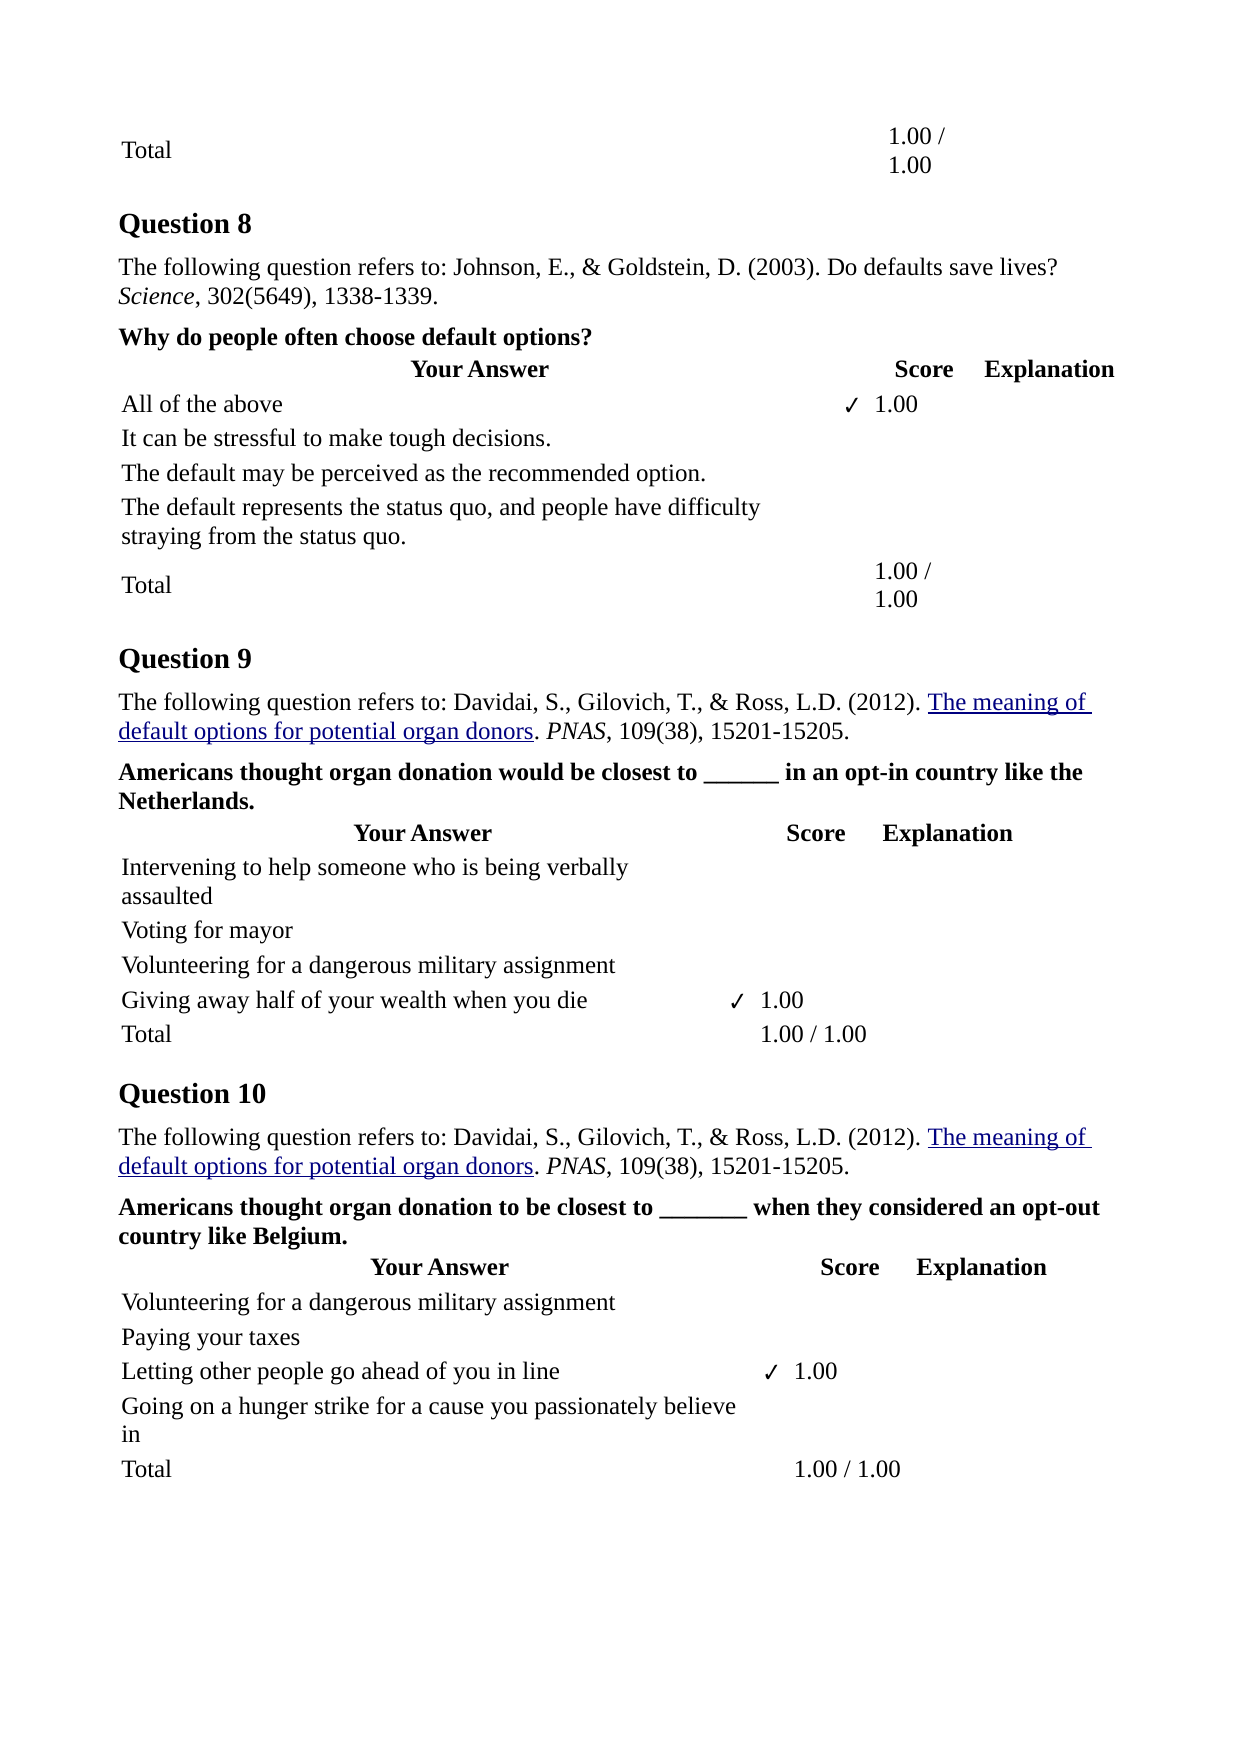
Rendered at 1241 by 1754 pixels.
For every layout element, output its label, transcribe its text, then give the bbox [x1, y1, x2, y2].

table_cell [841, 490, 871, 553]
table_cell Total [118, 1451, 761, 1486]
table_cell [875, 913, 1020, 947]
table_cell [977, 118, 1122, 181]
table_cell [757, 947, 875, 982]
table_cell [841, 420, 871, 455]
table_cell [791, 1388, 909, 1451]
subtitle Question 9 [118, 641, 1122, 675]
table_cell [875, 1016, 1020, 1051]
table_cell [909, 1451, 1054, 1486]
table_cell Voting for mayor [118, 913, 727, 947]
table_cell [761, 1284, 791, 1319]
table_cell All of the above [118, 386, 841, 420]
table_cell ✔ [727, 982, 757, 1016]
table_cell Total [118, 1016, 727, 1051]
table_cell [977, 386, 1122, 420]
table_cell Paying your taxes [118, 1319, 761, 1353]
table_cell Total [118, 118, 855, 181]
table_header Your Answer [118, 815, 727, 849]
table_cell [841, 553, 871, 616]
table_cell [791, 1319, 909, 1353]
table_cell [757, 849, 875, 913]
table_header Score [757, 815, 875, 849]
subtitle Question 10 [118, 1076, 1122, 1109]
table_cell [977, 490, 1122, 553]
table_cell [727, 913, 757, 947]
table_cell It can be stressful to make tough decisions. [118, 420, 841, 455]
text Why do people often choose default options? [118, 322, 1122, 351]
table_cell [727, 849, 757, 913]
table_cell [761, 1451, 791, 1486]
table_cell [875, 982, 1020, 1016]
table_header [761, 1250, 791, 1284]
table_cell [757, 913, 875, 947]
table_header Explanation [875, 815, 1020, 849]
table_cell [909, 1284, 1054, 1319]
table_cell ✔ [761, 1353, 791, 1388]
table_header Explanation [977, 351, 1122, 386]
table_cell Letting other people go ahead of you in line [118, 1353, 761, 1388]
table_cell The default may be perceived as the recommended option. [118, 455, 841, 489]
table_cell 1.00 / 1.00 [885, 118, 977, 181]
table_cell [871, 455, 977, 489]
table_cell Intervening to help someone who is being verbally assaulted [118, 849, 727, 913]
table_cell 1.00 / 1.00 [791, 1451, 909, 1486]
table_header Your Answer [118, 1250, 761, 1284]
table_cell [727, 947, 757, 982]
table_header Score [791, 1250, 909, 1284]
table_cell [977, 420, 1122, 455]
table_header [841, 351, 871, 386]
text Americans thought organ donation would be closest to ______ in an opt-in country like the Netherlands. [118, 757, 1122, 815]
table_cell [909, 1319, 1054, 1353]
table_cell 1.00 [871, 386, 977, 420]
text The following question refers to: Davidai, S., Gilovich, T., & Ross, L.D. (2012). The meaning of default options for potential organ donors. PNAS, 109(38), 15201-15205. [118, 1122, 1122, 1179]
table_header Score [871, 351, 977, 386]
table_header Explanation [909, 1250, 1054, 1284]
table_cell The default represents the status quo, and people have difficulty straying from the status quo. [118, 490, 841, 553]
table_cell [977, 553, 1122, 616]
table_cell 1.00 [791, 1353, 909, 1388]
text Americans thought organ donation to be closest to _______ when they considered an opt-out country like Belgium. [118, 1192, 1122, 1249]
table_cell 1.00 / 1.00 [757, 1016, 875, 1051]
table_header [727, 815, 757, 849]
table_cell [871, 420, 977, 455]
table_cell 1.00 [757, 982, 875, 1016]
table_cell [727, 1016, 757, 1051]
table_cell [791, 1284, 909, 1319]
table_cell [875, 849, 1020, 913]
table_cell Volunteering for a dangerous military assignment [118, 947, 727, 982]
text The following question refers to: Johnson, E., & Goldstein, D. (2003). Do defaults save lives? Science, 302(5649), 1338-1339. [118, 252, 1122, 310]
table_cell Volunteering for a dangerous military assignment [118, 1284, 761, 1319]
table_cell [909, 1353, 1054, 1388]
text The following question refers to: Davidai, S., Gilovich, T., & Ross, L.D. (2012). The meaning of default options for potential organ donors. PNAS, 109(38), 15201-15205. [118, 687, 1122, 745]
table_cell [855, 118, 885, 181]
table_cell [875, 947, 1020, 982]
table_cell Total [118, 553, 841, 616]
table_cell [909, 1388, 1054, 1451]
table_cell 1.00 / 1.00 [871, 553, 977, 616]
subtitle Question 8 [118, 206, 1122, 240]
table_cell [761, 1388, 791, 1451]
table_cell ✔ [841, 386, 871, 420]
table_cell [841, 455, 871, 489]
table_cell [977, 455, 1122, 489]
table_cell Going on a hunger strike for a cause you passionately believe in [118, 1388, 761, 1451]
table_cell [871, 490, 977, 553]
table_header Your Answer [118, 351, 841, 386]
table_cell Giving away half of your wealth when you die [118, 982, 727, 1016]
table_cell [761, 1319, 791, 1353]
